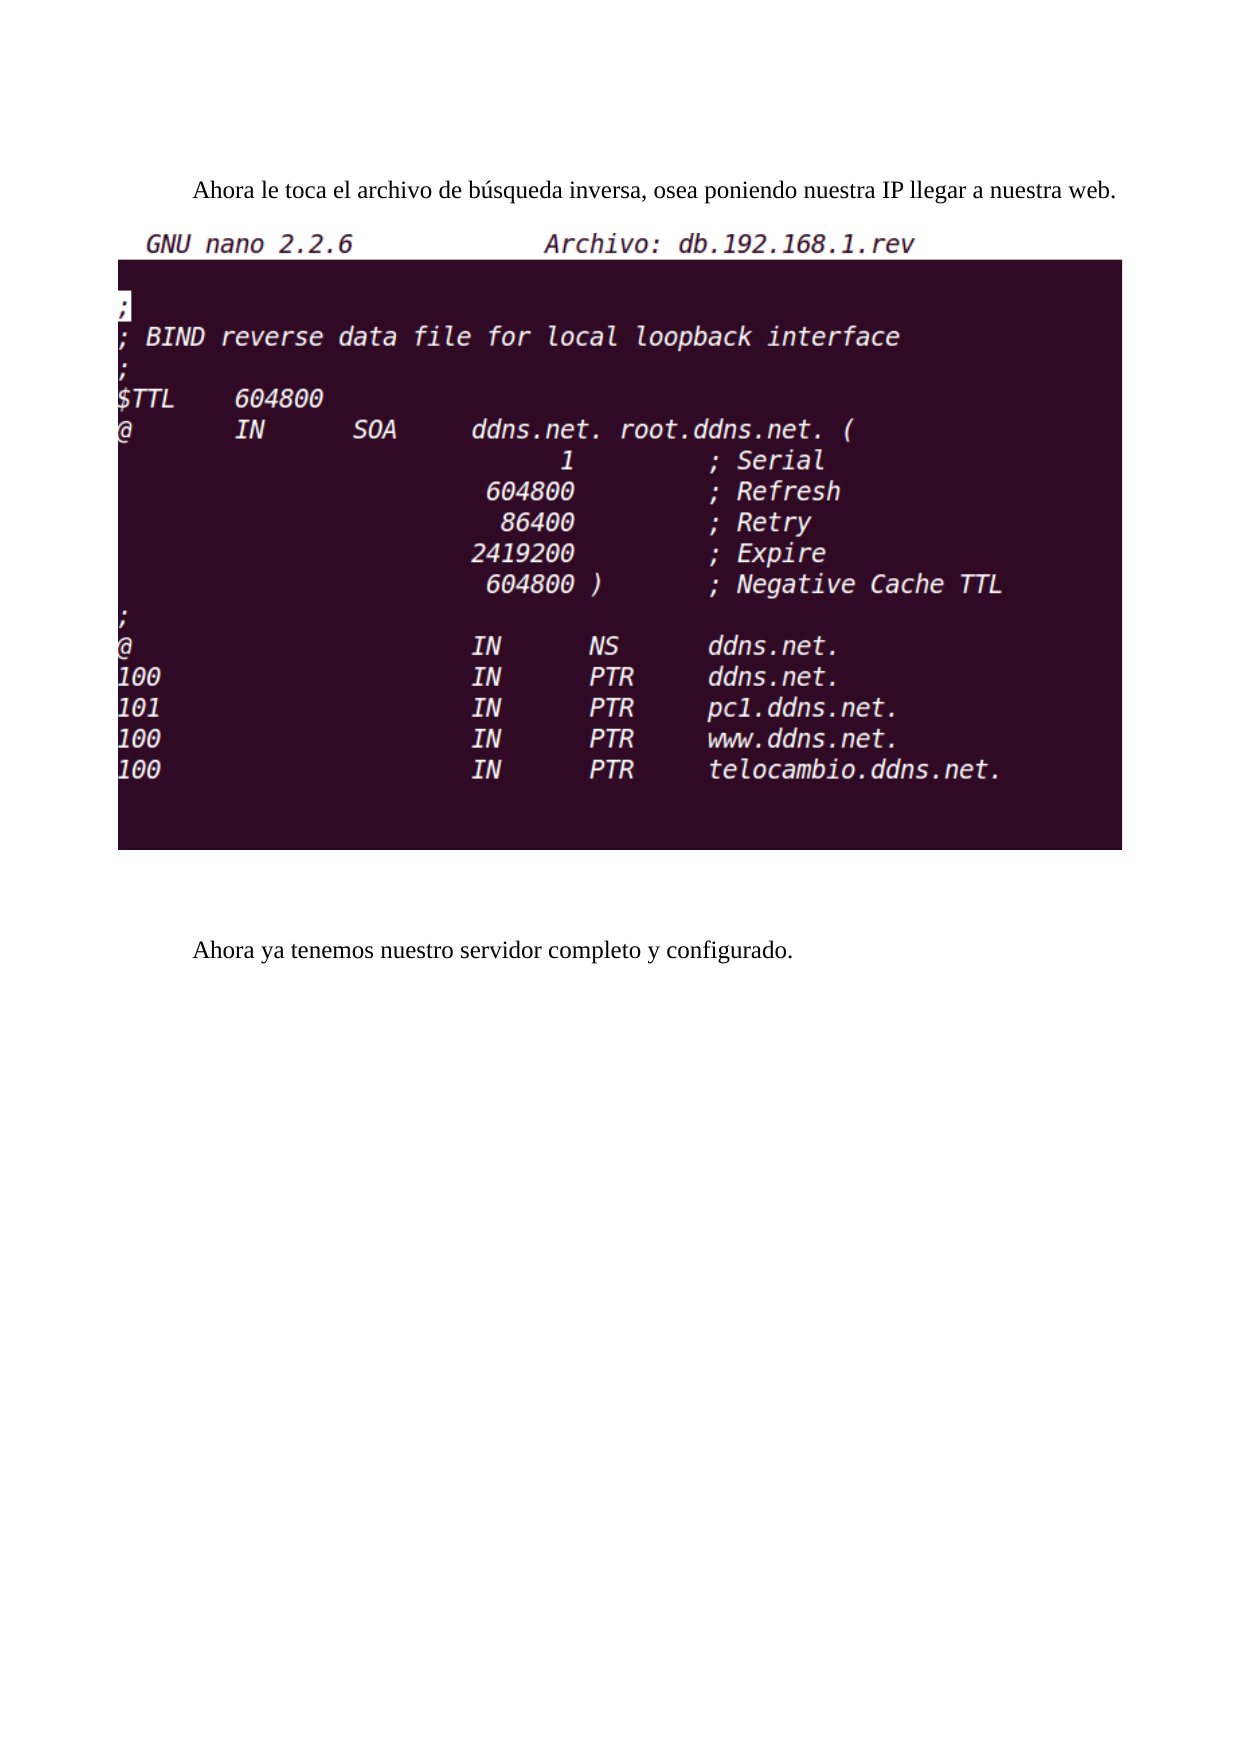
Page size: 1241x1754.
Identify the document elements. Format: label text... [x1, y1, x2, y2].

picture [118, 233, 1123, 850]
text Ahora le toca el archivo de búsqueda inversa, osea poniendo nuestra IP llegar a nuestra web. [118, 176, 1122, 204]
text Ahora ya tenemos nuestro servidor completo y configurado. [118, 935, 1122, 964]
